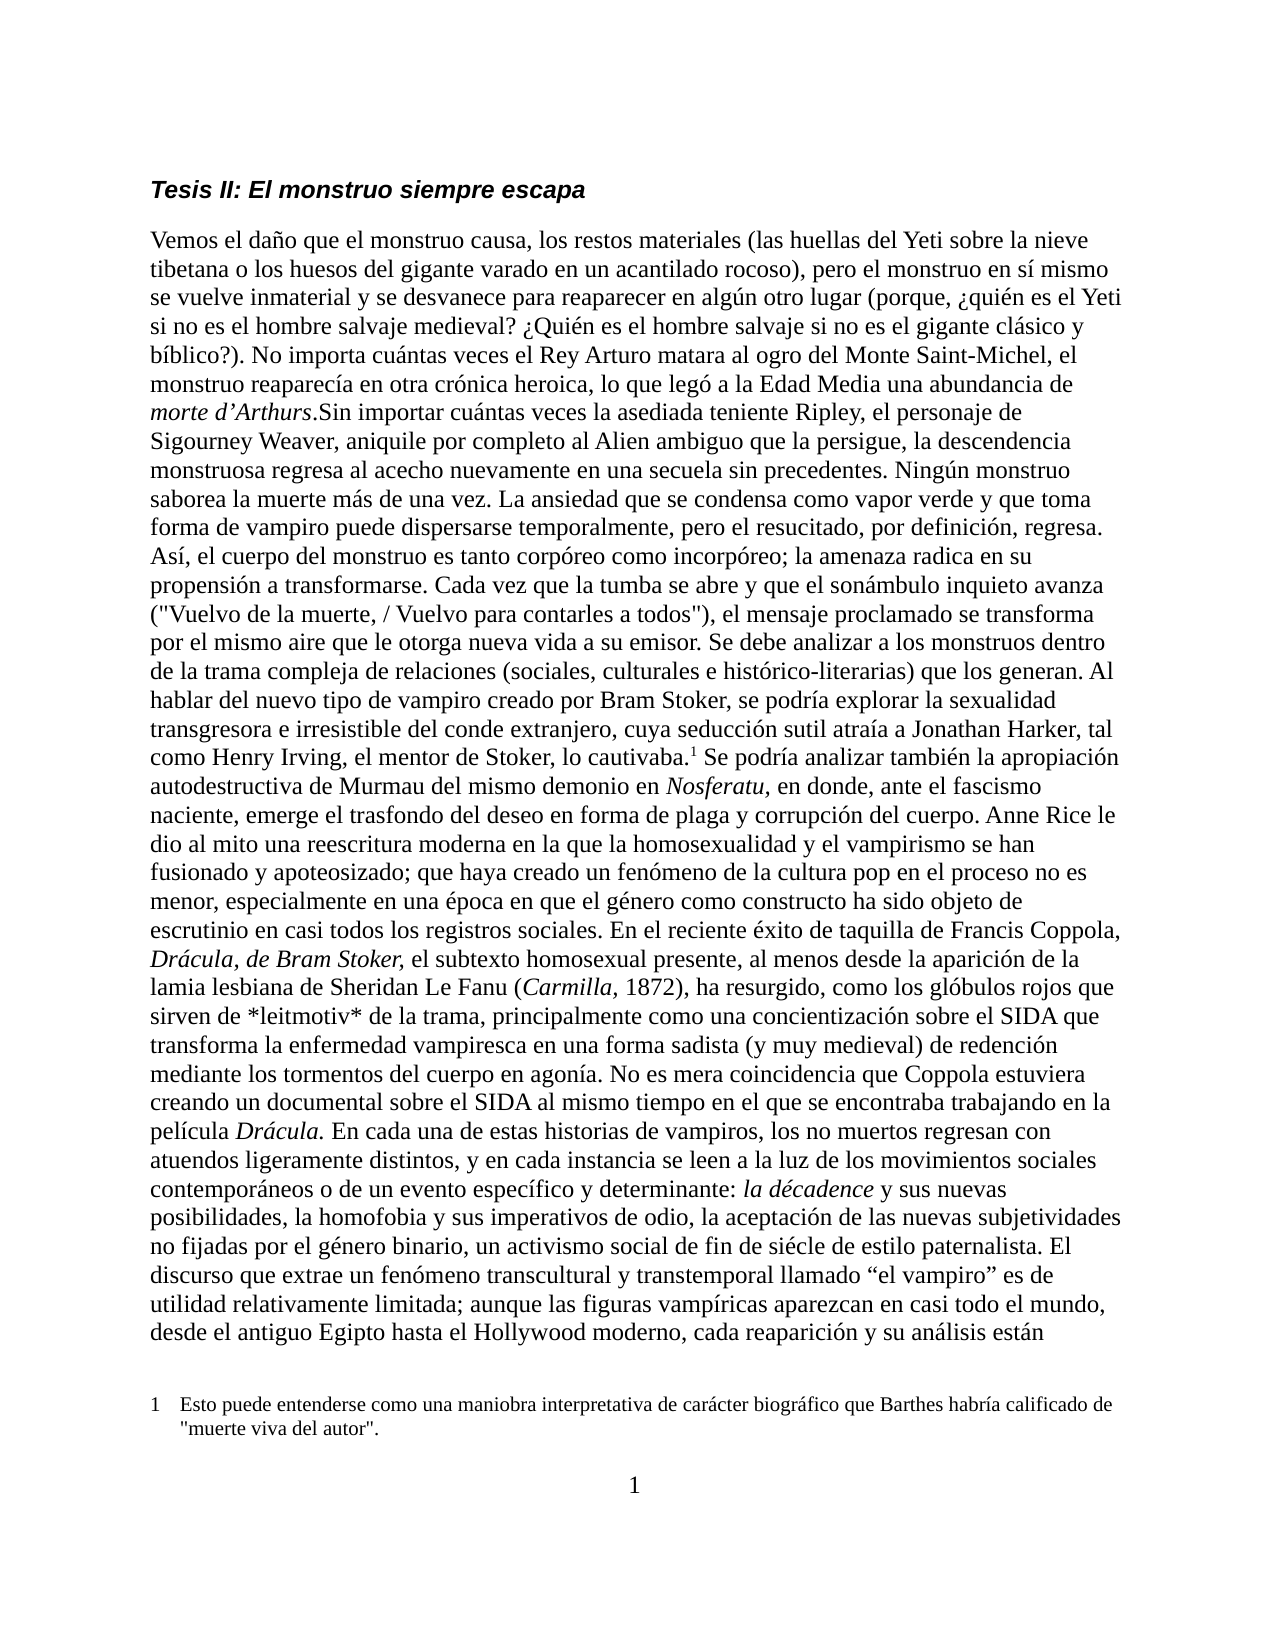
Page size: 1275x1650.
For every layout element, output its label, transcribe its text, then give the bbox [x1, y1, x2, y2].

subtitle Tesis II: El monstruo siempre escapa [150, 175, 1125, 203]
text Vemos el daño que el monstruo causa, los restos materiales (las huellas del Yeti sobre la nieve tibetana o los huesos del gigante varado en un acantilado rocoso), pero el monstruo en sí mismo se vuelve inmaterial y se desvanece para reaparecer en algún otro lugar (porque, ¿quién es el Yeti si no es el hombre salvaje medieval? ¿Quién es el hombre salvaje si no es el gigante clásico y bíblico?). No importa cuántas veces el Rey Arturo matara al ogro del Monte Saint-Michel, el monstruo reaparecía en otra crónica heroica, lo que legó a la Edad Media una abundancia de morte d’Arthurs.Sin importar cuántas veces la asediada teniente Ripley, el personaje de Sigourney Weaver, aniquile por completo al Alien ambiguo que la persigue, la descendencia monstruosa regresa al acecho nuevamente en una secuela sin precedentes. Ningún monstruo saborea la muerte más de una vez. La ansiedad que se condensa como vapor verde y que toma forma de vampiro puede dispersarse temporalmente, pero el resucitado, por definición, regresa. Así, el cuerpo del monstruo es tanto corpóreo como incorpóreo; la amenaza radica en su propensión a transformarse. Cada vez que la tumba se abre y que el sonámbulo inquieto avanza ("Vuelvo de la muerte, / Vuelvo para contarles a todos"), el mensaje proclamado se transforma por el mismo aire que le otorga nueva vida a su emisor. Se debe analizar a los monstruos dentro de la trama compleja de relaciones (sociales, culturales e histórico-literarias) que los generan. Al hablar del nuevo tipo de vampiro creado por Bram Stoker, se podría explorar la sexualidad transgresora e irresistible del conde extranjero, cuya seducción sutil atraía a Jonathan Harker, tal como Henry Irving, el mentor de Stoker, lo cautivaba. Se podría analizar también la apropiación autodestructiva de Murmau del mismo demonio en Nosferatu, en donde, ante el fascismo naciente, emerge el trasfondo del deseo en forma de plaga y corrupción del cuerpo. Anne Rice le dio al mito una reescritura moderna en la que la homosexualidad y el vampirismo se han fusionado y apoteosizado; que haya creado un fenómeno de la cultura pop en el proceso no es menor, especialmente en una época en que el género como constructo ha sido objeto de escrutinio en casi todos los registros sociales. En el reciente éxito de taquilla de Francis Coppola, Drácula, de Bram Stoker, el subtexto homosexual presente, al menos desde la aparición de la lamia lesbiana de Sheridan Le Fanu (Carmilla, 1872), ha resurgido, como los glóbulos rojos que sirven de *leitmotiv* de la trama, principalmente como una concientización sobre el SIDA que transforma la enfermedad vampiresca en una forma sadista (y muy medieval) de redención mediante los tormentos del cuerpo en agonía. No es mera coincidencia que Coppola estuviera creando un documental sobre el SIDA al mismo tiempo en el que se encontraba trabajando en la película Drácula. En cada una de estas historias de vampiros, los no muertos regresan con atuendos ligeramente distintos, y en cada instancia se leen a la luz de los movimientos sociales contemporáneos o de un evento específico y determinante: la décadence y sus nuevas posibilidades, la homofobia y sus imperativos de odio, la aceptación de las nuevas subjetividades no fijadas por el género binario, un activismo social de fin de siécle de estilo paternalista. El discurso que extrae un fenómeno transcultural y transtemporal llamado “el vampiro” es de utilidad relativamente limitada; aunque las figuras vampíricas aparezcan en casi todo el mundo, desde el antiguo Egipto hasta el Hollywood moderno, cada reaparición y su análisis están [150, 225, 1125, 1346]
text Esto puede entenderse como una maniobra interpretativa de carácter biográfico que Barthes habría calificado de "muerte viva del autor". [150, 1392, 1125, 1440]
